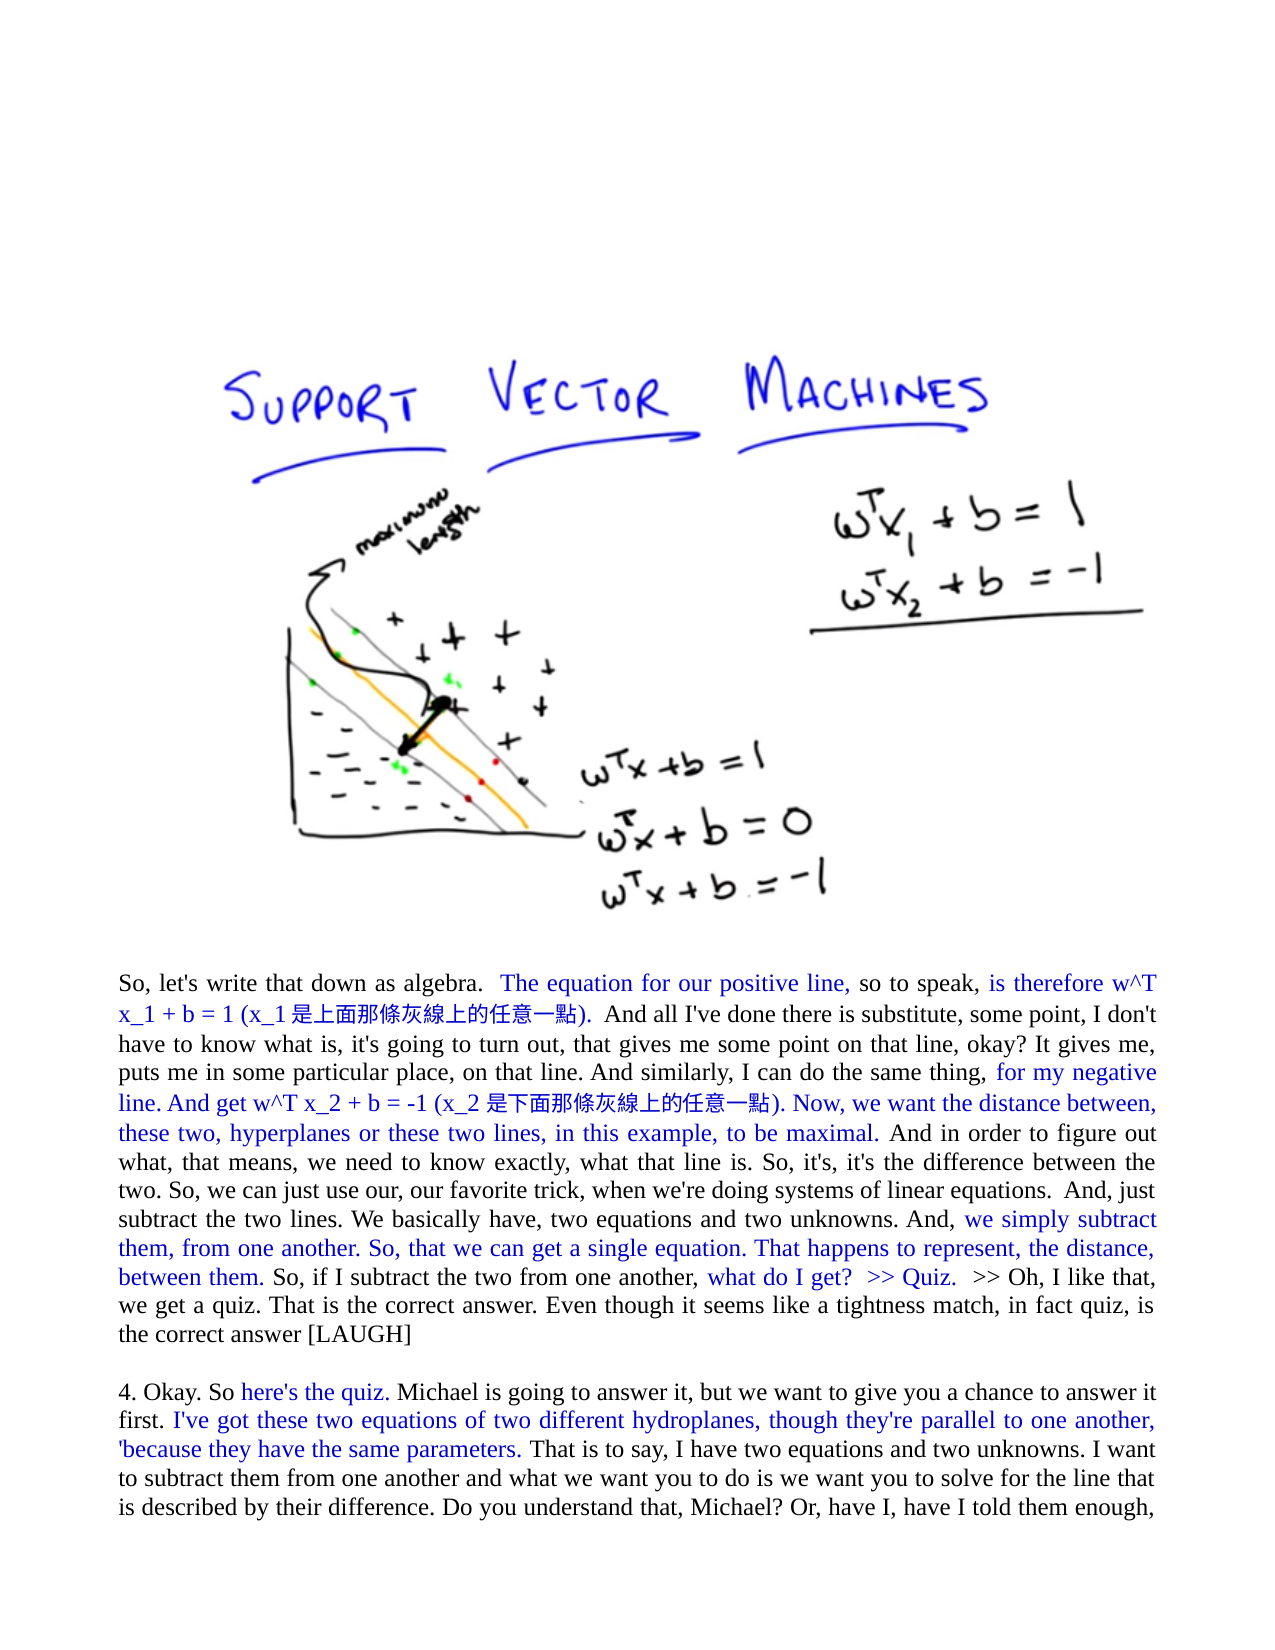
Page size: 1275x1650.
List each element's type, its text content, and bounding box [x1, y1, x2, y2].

picture [118, 348, 1157, 911]
text So, let's write that down as algebra. The equation for our positive line, so to speak, is therefore w^T x_1 + b = 1 (x_1是上面那條灰線上的任意一點). And all I've done there is substitute, some point, I don't have to know what is, it's going to turn out, that gives me some point on that line, okay? It gives me, puts me in some particular place, on that line. And similarly, I can do the same thing, for my negative line. And get w^T x_2 + b = -1 (x_2是下面那條灰線上的任意一點). Now, we want the distance between, these two, hyperplanes or these two lines, in this example, to be maximal. And in order to figure out what, that means, we need to know exactly, what that line is. So, it's, it's the difference between the two. So, we can just use our, our favorite trick, when we're doing systems of linear equations. And, just subtract the two lines. We basically have, two equations and two unknowns. And, we simply subtract them, from one another. So, that we can get a single equation. That happens to represent, the distance, between them. So, if I subtract the two from one another, what do I get? >> Quiz. >> Oh, I like that, we get a quiz. That is the correct answer. Even though it seems like a tightness match, in fact quiz, is the correct answer [LAUGH] [118, 968, 1157, 1348]
text 4. Okay. So here's the quiz. Michael is going to answer it, but we want to give you a chance to answer it first. I've got these two equations of two different hydroplanes, though they're parallel to one another, 'because they have the same parameters. That is to say, I have two equations and two unknowns. I want to subtract them from one another and what we want you to do is we want you to solve for the line that is described by their difference. Do you understand that, Michael? Or, have I, have I told them enough, [118, 1377, 1157, 1520]
